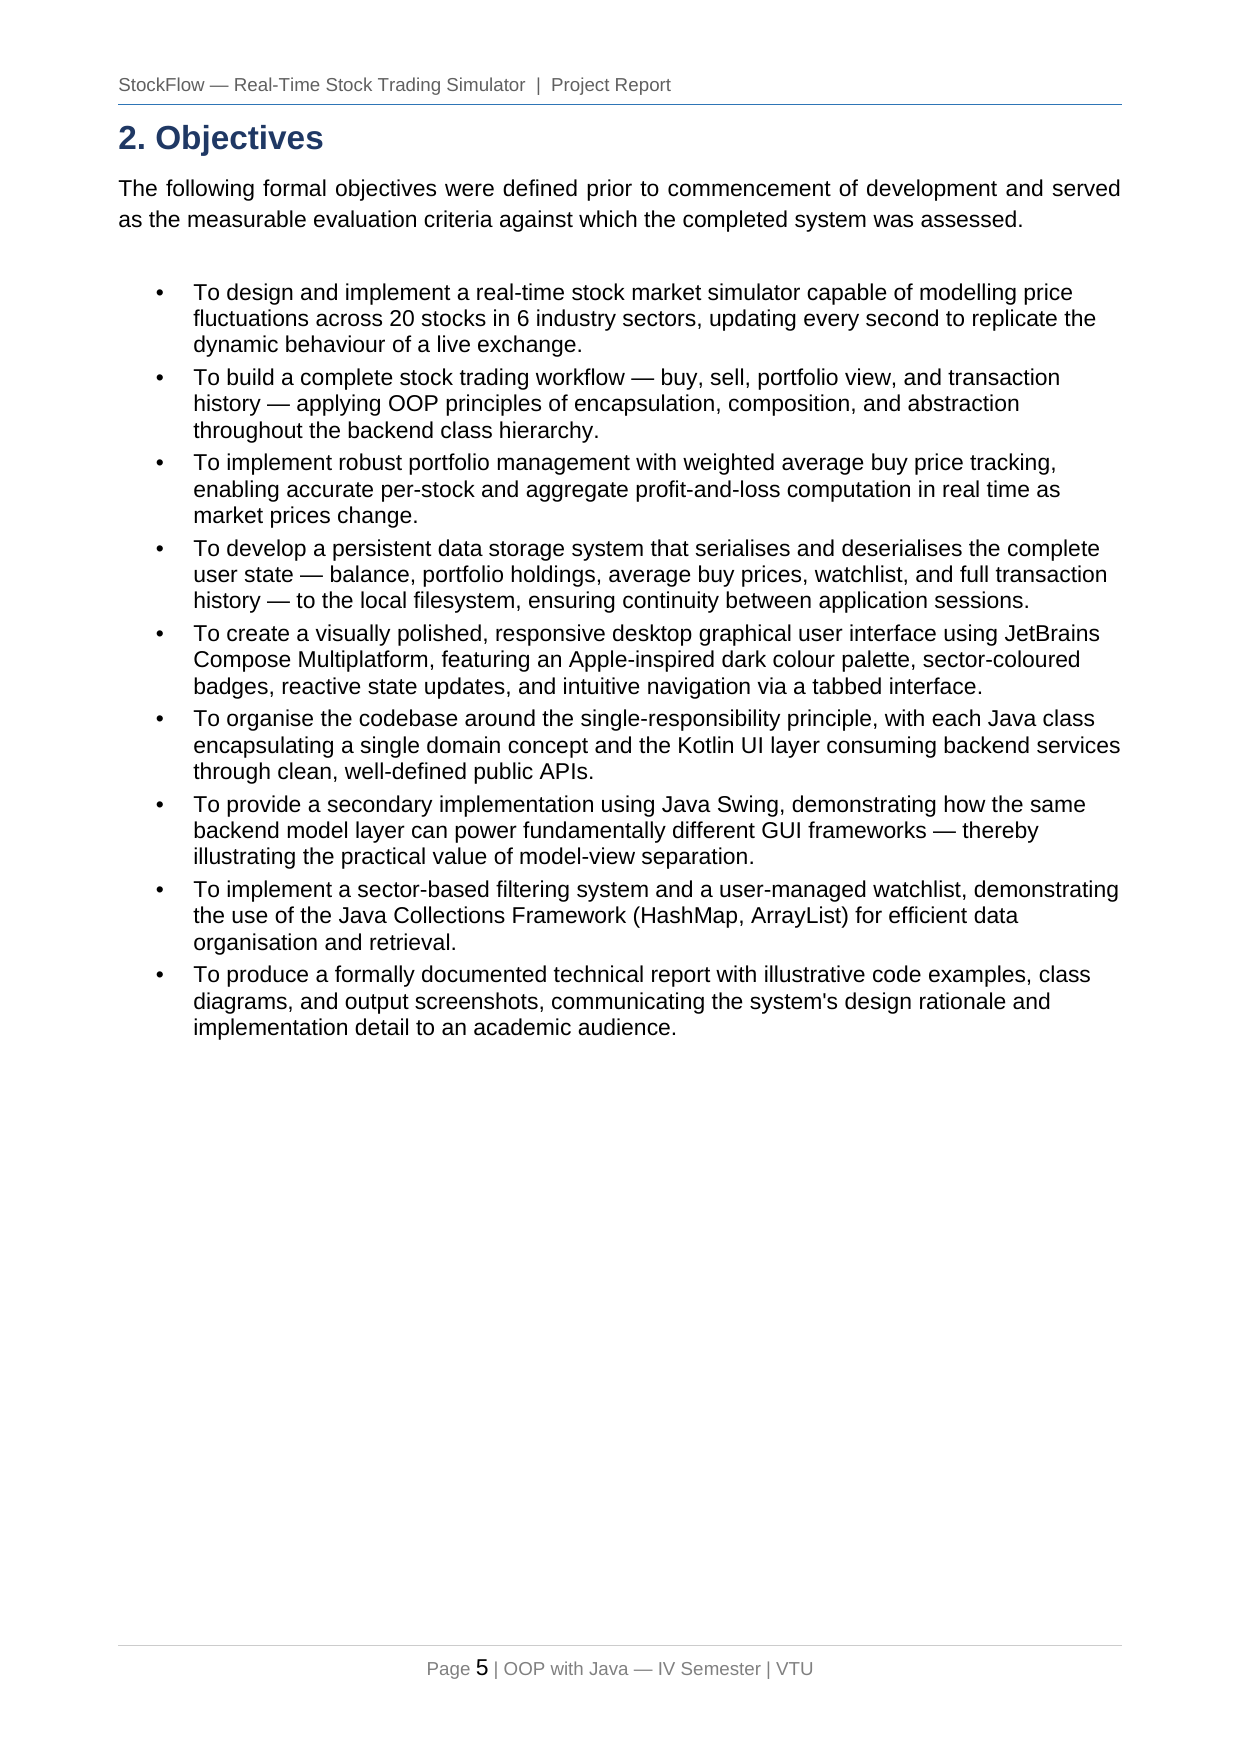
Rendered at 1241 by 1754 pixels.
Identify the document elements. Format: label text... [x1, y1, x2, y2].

subtitle 2. Objectives [118, 118, 1122, 157]
list To organise the codebase around the single-responsibility principle, with each Java class encapsulating a single domain concept and the Kotlin UI layer consuming backend services through clean, well-defined public APIs. [156, 705, 1122, 784]
list To provide a secondary implementation using Java Swing, demonstrating how the same backend model layer can power fundamentally different GUI frameworks — thereby illustrating the practical value of model-view separation. [156, 791, 1122, 870]
list To implement robust portfolio management with weighted average buy price tracking, enabling accurate per-stock and aggregate profit-and-loss computation in real time as market prices change. [156, 449, 1122, 528]
list To develop a persistent data storage system that serialises and deserialises the complete user state — balance, portfolio holdings, average buy prices, watchlist, and full transaction history — to the local filesystem, ensuring continuity between application sessions. [156, 535, 1122, 614]
list To build a complete stock trading workflow — buy, sell, portfolio view, and transaction history — applying OOP principles of encapsulation, composition, and abstraction throughout the backend class hierarchy. [156, 364, 1122, 443]
list To create a visually polished, responsive desktop graphical user interface using JetBrains Compose Multiplatform, featuring an Apple-inspired dark colour palette, sector-coloured badges, reactive state updates, and intuitive navigation via a tabbed interface. [156, 620, 1122, 699]
text The following formal objectives were defined prior to commencement of development and served as the measurable evaluation criteria against which the completed system was assessed. [118, 175, 1122, 232]
list To produce a formally documented technical report with illustrative code examples, class diagrams, and output screenshots, communicating the system's design rationale and implementation detail to an academic audience. [156, 961, 1122, 1040]
list To design and implement a real-time stock market simulator capable of modelling price fluctuations across 20 stocks in 6 industry sectors, updating every second to replicate the dynamic behaviour of a live exchange. [156, 279, 1122, 358]
list To implement a sector-based filtering system and a user-managed watchlist, demonstrating the use of the Java Collections Framework (HashMap, ArrayList) for efficient data organisation and retrieval. [156, 876, 1122, 955]
